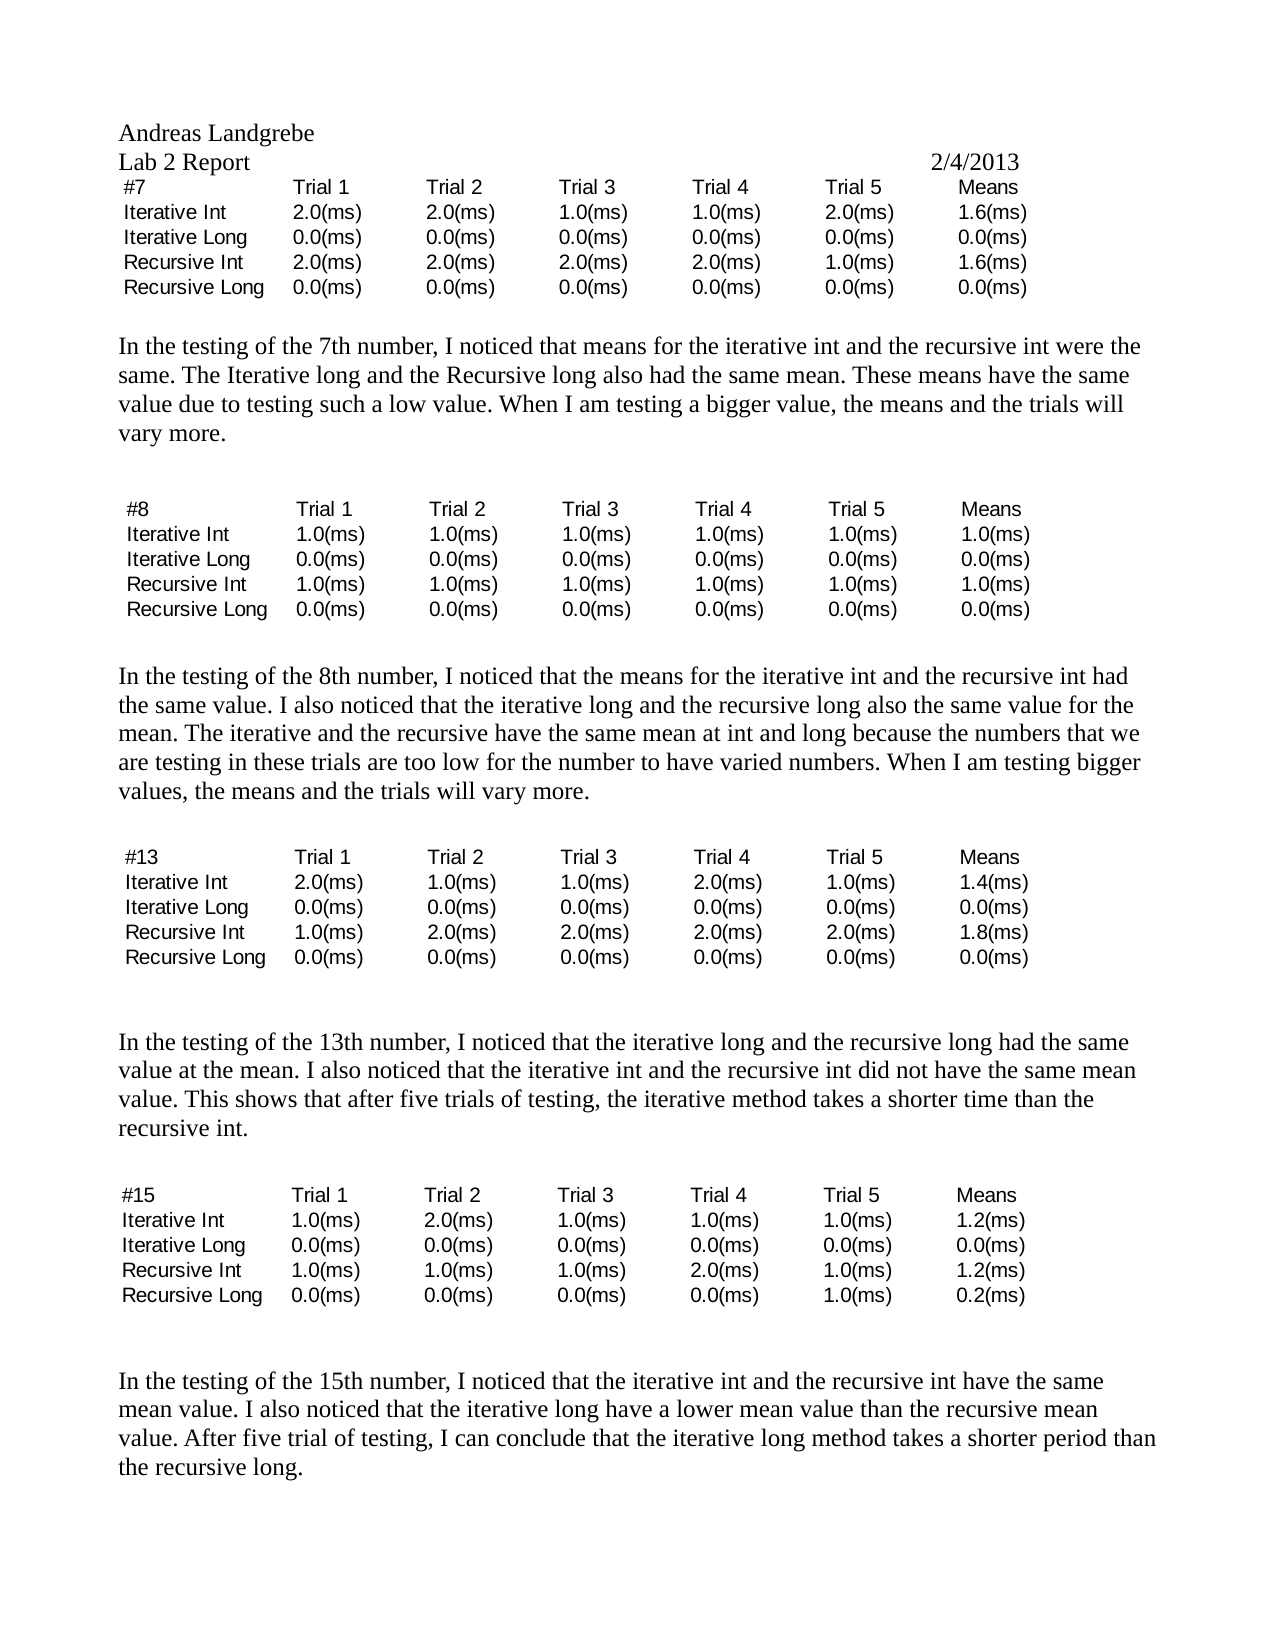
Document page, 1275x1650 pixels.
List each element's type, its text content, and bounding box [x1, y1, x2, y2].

text Andreas Landgrebe [118, 118, 1157, 147]
text In the testing of the 8th number, I noticed that the means for the iterative int and the recursive int had the same value. I also noticed that the iterative long and the recursive long also the same value for the mean. The iterative and the recursive have the same mean at int and long because the numbers that we are testing in these trials are too low for the number to have varied numbers. When I am testing bigger values, the means and the trials will vary more. [118, 661, 1157, 805]
text Lab 2 Report 2/4/2013 [118, 147, 1157, 176]
text In the testing of the 13th number, I noticed that the iterative long and the recursive long had the same value at the mean. I also noticed that the iterative int and the recursive int did not have the same mean value. This shows that after five trials of testing, the iterative method takes a shorter time than the recursive int. [118, 1027, 1157, 1142]
text In the testing of the 7th number, I noticed that means for the iterative int and the recursive int were the same. The Iterative long and the Recursive long also had the same mean. These means have the same value due to testing such a low value. When I am testing a bigger value, the means and the trials will vary more. [118, 331, 1157, 446]
text In the testing of the 15th number, I noticed that the iterative int and the recursive int have the same mean value. I also noticed that the iterative long have a lower mean value than the recursive mean value. After five trial of testing, I can conclude that the iterative long method takes a shorter period than the recursive long. [118, 1366, 1157, 1481]
